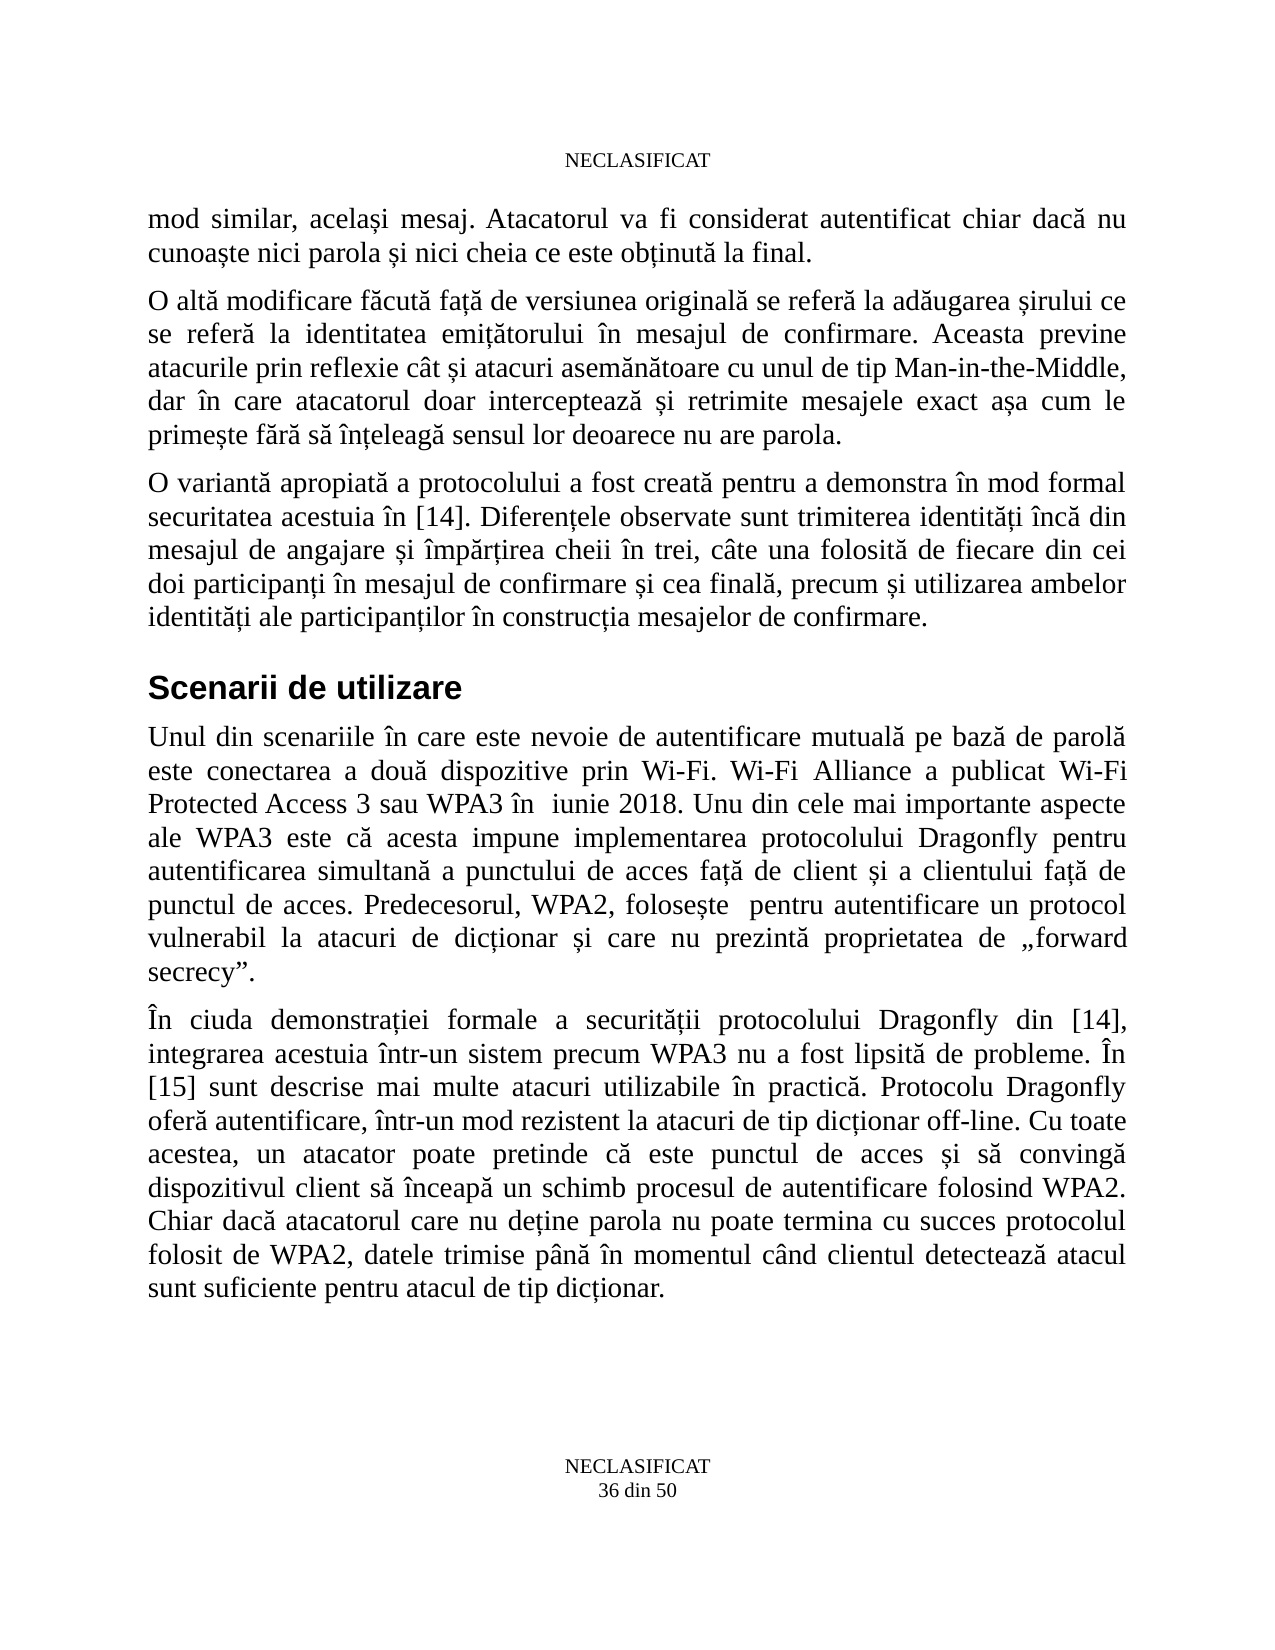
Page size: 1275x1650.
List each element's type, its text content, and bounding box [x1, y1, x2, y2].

subtitle Scenarii de utilizare [148, 668, 1127, 707]
text O altă modificare făcută față de versiunea originală se referă la adăugarea șirului ce se referă la identitatea emițătorului în mesajul de confirmare. Aceasta previne atacurile prin reflexie cât și atacuri asemănătoare cu unul de tip Man-in-the-Middle, dar în care atacatorul doar interceptează și retrimite mesajele exact așa cum le primește fără să înțeleagă sensul lor deoarece nu are parola. [148, 283, 1127, 451]
text În ciuda demonstrației formale a securității protocolului Dragonfly din [15], integrarea acestuia într-un sistem precum WPA3 nu a fost lipsită de probleme. În [16] sunt descrise mai multe atacuri utilizabile în practică. Protocolu Dragonfly oferă autentificare, într-un mod rezistent la atacuri de tip dicționar off-line. Cu toate acestea, un atacator poate pretinde că este punctul de acces și să convingă dispozitivul client să înceapă un schimb procesul de autentificare folosind WPA2. Chiar dacă atacatorul care nu deține parola nu poate termina cu succes protocolul folosit de WPA2, datele trimise până în momentul când clientul detectează atacul sunt suficiente pentru atacul de tip dicționar. [148, 1002, 1127, 1304]
text O variantă apropiată a protocolului a fost creată pentru a demonstra în mod formal securitatea acestuia în [14]. Diferențele observate sunt trimiterea identități încă din mesajul de angajare și împărțirea cheii în trei, câte una folosită de fiecare din cei doi participanți în mesajul de confirmare și cea finală, precum și utilizarea ambelor identități ale participanților în construcția mesajelor de confirmare. [148, 465, 1127, 633]
text Unul din scenariile în care este nevoie de autentificare mutuală pe bază de parolă este conectarea a două dispozitive prin Wi-Fi. Wi-Fi Alliance a publicat Wi-Fi Protected Access 3 sau WPA3 în iunie 2018. Unu din cele mai importante aspecte ale WPA3 este că acesta impune implementarea protocolului Dragonfly pentru autentificarea simultană a punctului de acces față de client și a clientului față de punctul de acces. Predecesorul, WPA2, folosește pentru autentificare un protocol vulnerabil la atacuri de dicționar și care nu prezintă proprietatea de „forward secrecy”. [148, 719, 1127, 988]
text mod similar, același mesaj. Atacatorul va fi considerat autentificat chiar dacă nu cunoaște nici parola și nici cheia ce este obținută la final. [148, 201, 1127, 268]
